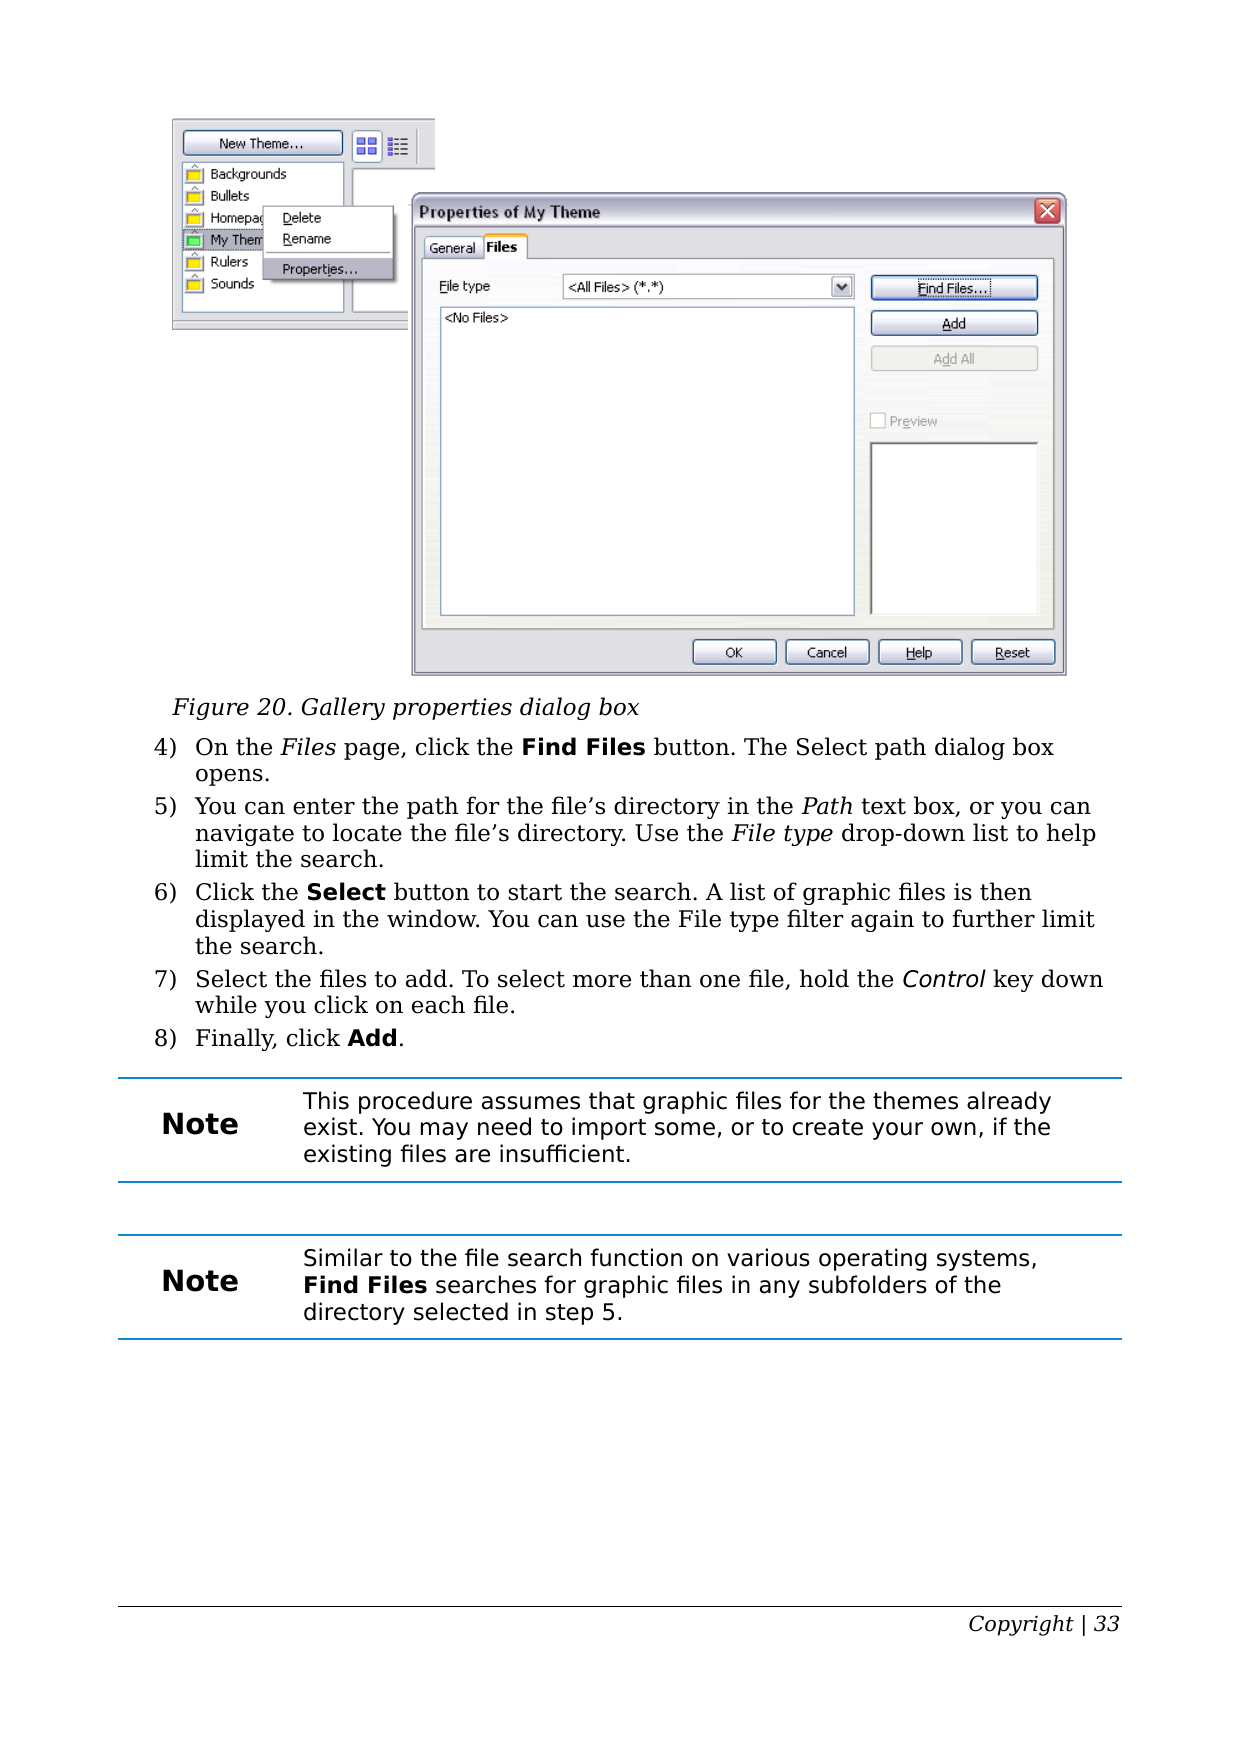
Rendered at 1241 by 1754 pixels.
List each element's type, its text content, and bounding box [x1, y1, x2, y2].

table_header Note [118, 1236, 281, 1338]
list You can enter the path for the file’s directory in the Path text box, or you can navigate to locate the file’s directory. Use the File type drop-down list to help limit the search. [177, 793, 1122, 873]
table_header This procedure assumes that graphic files for the themes already exist. You may need to import some, or to create your own, if the existing files are insufficient. [281, 1079, 1122, 1181]
list Finally, click Add. [177, 1025, 1122, 1052]
list On the Files page, click the Find Files button. The Select path dialog box opens. [177, 734, 1122, 787]
list Click the Select button to start the search. A list of graphic files is then displayed in the window. You can use the File type filter again to further limit the search. [177, 879, 1122, 959]
table_header Note [118, 1079, 281, 1181]
table_header Similar to the file search function on various operating systems, Find Files searches for graphic files in any subfolders of the directory selected in step 5. [281, 1236, 1122, 1338]
picture [172, 118, 1068, 677]
text Figure 20. Gallery properties dialog box [172, 694, 1068, 721]
list Select the files to add. To select more than one file, hold the Control key down while you click on each file. [177, 966, 1122, 1019]
